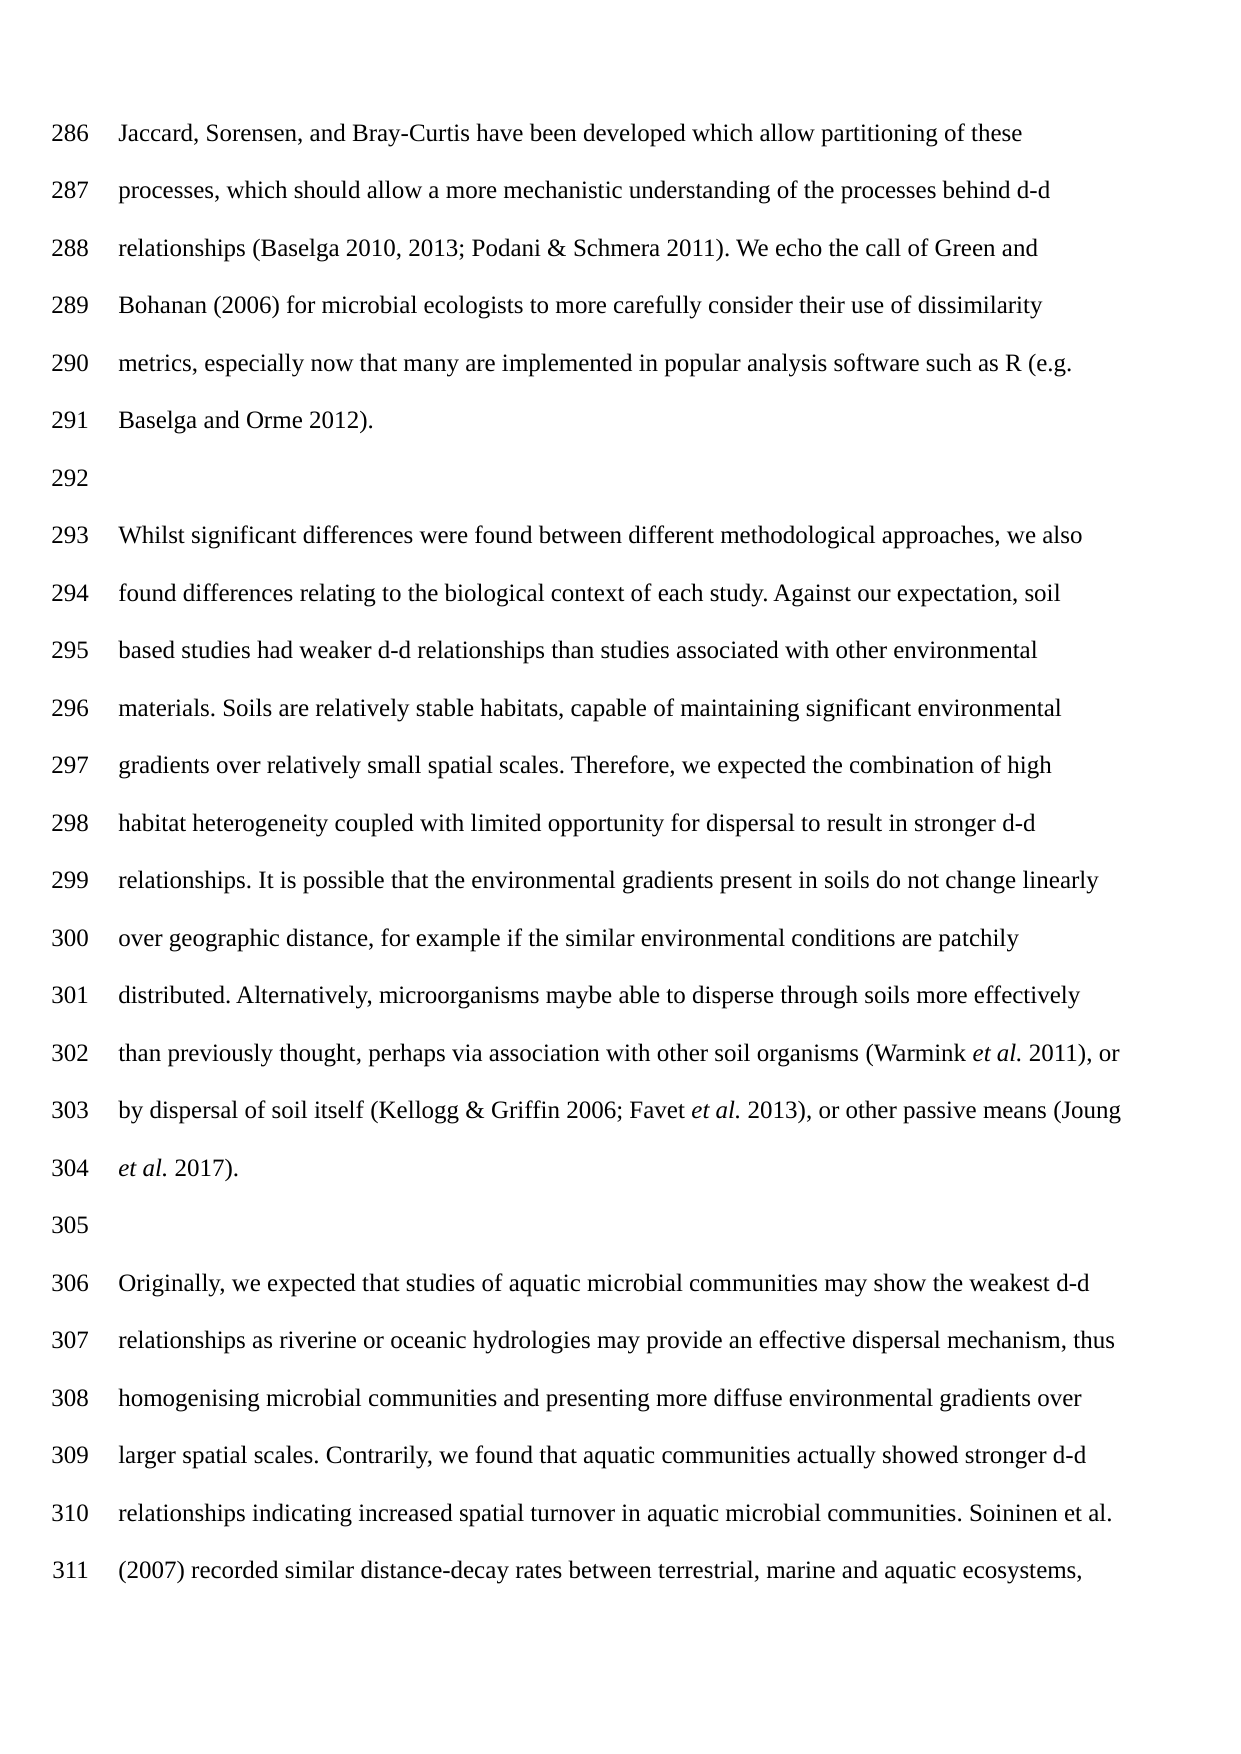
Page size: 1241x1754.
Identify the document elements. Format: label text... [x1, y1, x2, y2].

text Originally, we expected that studies of aquatic microbial communities may show the weakest d-d relationships as riverine or oceanic hydrologies may provide an effective dispersal mechanism, thus homogenising microbial communities and presenting more diffuse environmental gradients over larger spatial scales. Contrarily, we found that aquatic communities actually showed stronger d-d relationships indicating increased spatial turnover in aquatic microbial communities. Soininen et al. (2007) recorded similar distance-decay rates between terrestrial, marine and aquatic ecosystems, [118, 1268, 1122, 1584]
text Whilst significant differences were found between different methodological approaches, we also found differences relating to the biological context of each study. Against our expectation, soil based studies had weaker d-d relationships than studies associated with other environmental materials. Soils are relatively stable habitats, capable of maintaining significant environmental gradients over relatively small spatial scales. Therefore, we expected the combination of high habitat heterogeneity coupled with limited opportunity for dispersal to result in stronger d-d relationships. It is possible that the environmental gradients present in soils do not change linearly over geographic distance, for example if the similar environmental conditions are patchily distributed. Alternatively, microorganisms maybe able to disperse through soils more effectively than previously thought, perhaps via association with other soil organisms (Warmink et al. 2011), or by dispersal of soil itself (Kellogg & Griffin 2006; Favet et al. 2013), or other passive means (Joung et al. 2017). [118, 521, 1122, 1182]
text Jaccard, Sorensen, and Bray-Curtis have been developed which allow partitioning of these processes, which should allow a more mechanistic understanding of the processes behind d-d relationships (Baselga 2010, 2013; Podani & Schmera 2011). We echo the call of Green and Bohanan (2006) for microbial ecologists to more carefully consider their use of dissimilarity metrics, especially now that many are implemented in popular analysis software such as R (e.g. Baselga and Orme 2012). [118, 118, 1122, 434]
